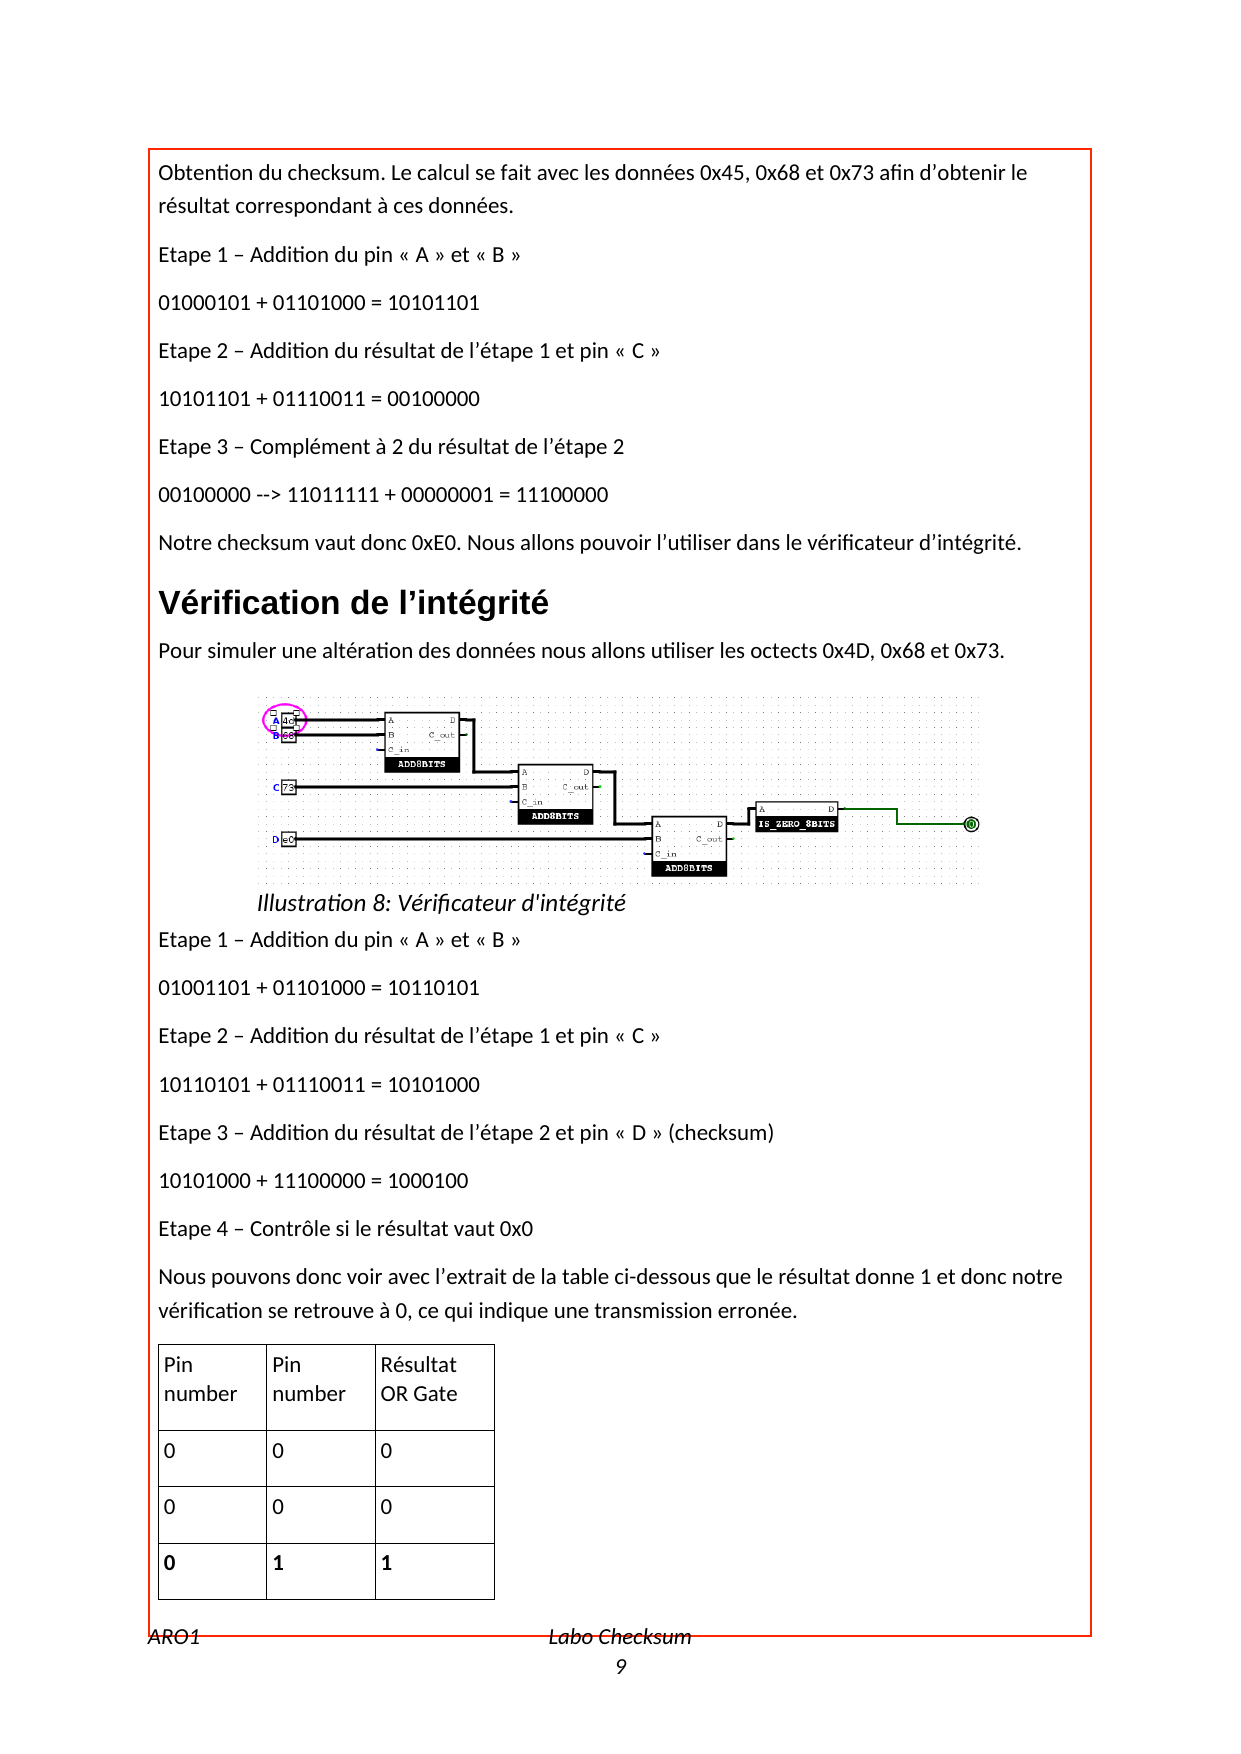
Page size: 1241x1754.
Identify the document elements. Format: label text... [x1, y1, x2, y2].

text Etape 2 – Addition du résultat de l’étape 1 et pin « C » [158, 336, 1082, 364]
text Etape 3 – Addition du résultat de l’étape 2 et pin « D » (checksum) [158, 1118, 1082, 1146]
table_header Résultat OR Gate [376, 1345, 494, 1430]
text Obtention du checksum. Le calcul se fait avec les données 0x45, 0x68 et 0x73 afin d’obtenir le résultat correspondant à ces données. [158, 158, 1082, 219]
table_cell 1 [267, 1544, 375, 1599]
text Pour simuler une altération des données nous allons utiliser les octects 0x4D, 0x68 et 0x73. [158, 637, 1082, 664]
text 00100000 --> 11011111 + 00000001 = 11100000 [158, 480, 1082, 508]
text Nous pouvons donc voir avec l’extrait de la table ci-dessous que le résultat donne 1 et donc notre vérification se retrouve à 0, ce qui indique une transmission erronée. [158, 1262, 1082, 1324]
table_cell 0 [159, 1544, 266, 1599]
table_cell 0 [267, 1431, 375, 1486]
subtitle Vérification de l’intégrité [158, 583, 1082, 621]
text Notre checksum vaut donc 0xE0. Nous allons pouvoir l’utiliser dans le vérificateur d’intégrité. [158, 528, 1082, 556]
text Etape 1 – Addition du pin « A » et « B » [158, 240, 1082, 268]
table_cell 0 [376, 1487, 494, 1542]
text 10101000 + 11100000 = 1000100 [158, 1166, 1082, 1194]
table_cell 1 [376, 1544, 494, 1599]
table_cell 0 [159, 1487, 266, 1542]
table_cell 0 [159, 1431, 266, 1486]
picture [256, 697, 984, 885]
text Illustration 8: Vérificateur d'intégrité [257, 885, 983, 917]
text 10101101 + 01110011 = 00100000 [158, 384, 1082, 412]
text Etape 2 – Addition du résultat de l’étape 1 et pin « C » [158, 1022, 1082, 1049]
text 01001101 + 01101000 = 10110101 [158, 973, 1082, 1001]
text Etape 1 – Addition du pin « A » et « B » [158, 925, 1082, 953]
text 01000101 + 01101000 = 10101101 [158, 288, 1082, 316]
table_header Pin number [159, 1345, 266, 1430]
table_cell 0 [267, 1487, 375, 1542]
table_cell 0 [376, 1431, 494, 1486]
text Etape 3 – Complément à 2 du résultat de l’étape 2 [158, 432, 1082, 460]
table_header Pin number [267, 1345, 375, 1430]
text 10110101 + 01110011 = 10101000 [158, 1070, 1082, 1098]
text Etape 4 – Contrôle si le résultat vaut 0x0 [158, 1214, 1082, 1242]
